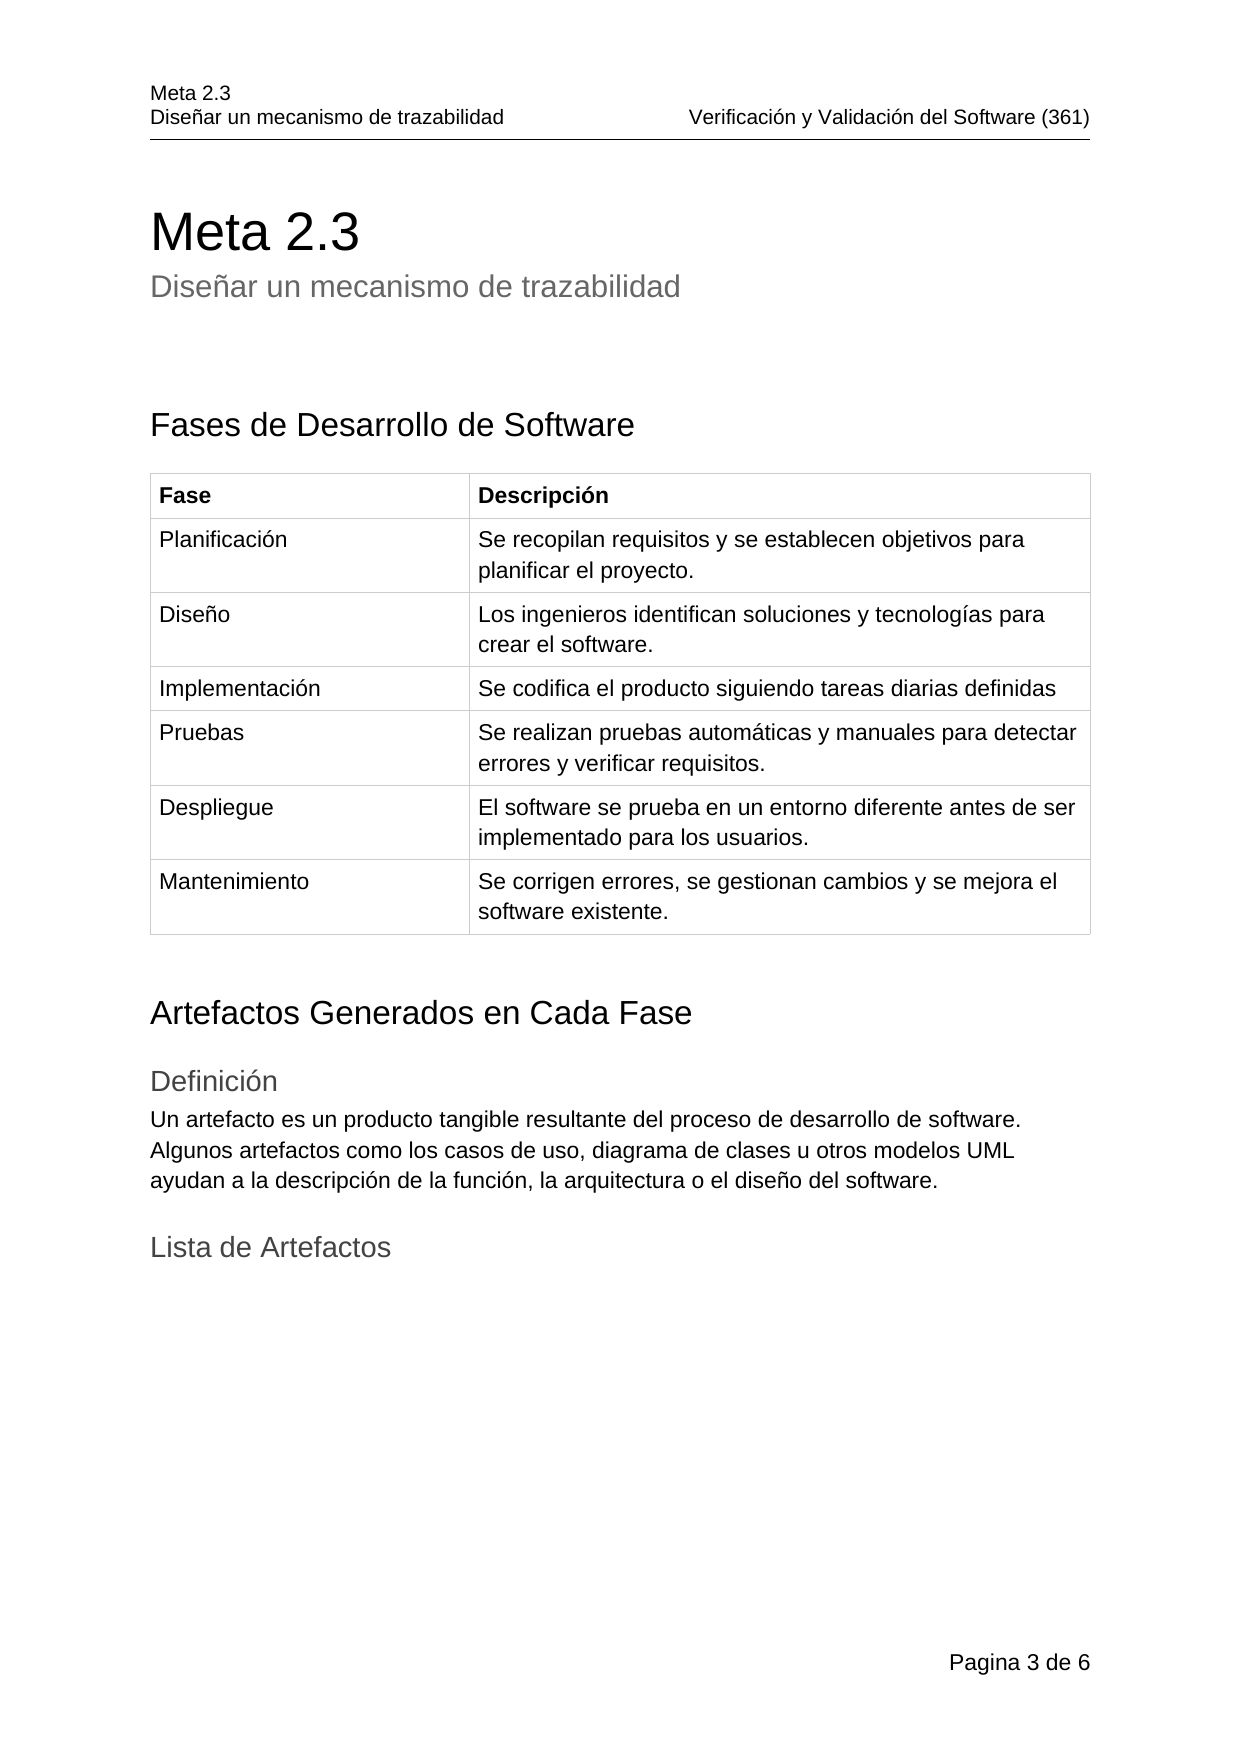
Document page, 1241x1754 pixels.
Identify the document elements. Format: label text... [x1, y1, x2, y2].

subtitle Fases de Desarrollo de Software [150, 405, 1090, 444]
table_cell Pruebas [151, 711, 469, 785]
text Un artefacto es un producto tangible resultante del proceso de desarrollo de software. Algunos artefactos como los casos de uso, diagrama de clases u otros modelos UML ayudan a la descripción de la función, la arquitectura o el diseño del software. [150, 1106, 1090, 1193]
table_cell Mantenimiento [151, 860, 469, 933]
subtitle Diseñar un mecanismo de trazabilidad [150, 268, 1090, 304]
table_header Fase [151, 474, 469, 517]
table_cell Implementación [151, 667, 469, 710]
table_cell Se corrigen errores, se gestionan cambios y se mejora el software existente. [470, 860, 1090, 933]
subtitle Artefactos Generados en Cada Fase [150, 993, 1090, 1031]
table_cell Diseño [151, 593, 469, 666]
table_cell Se realizan pruebas automáticas y manuales para detectar errores y verificar requisitos. [470, 711, 1090, 785]
table_cell Los ingenieros identifican soluciones y tecnologías para crear el software. [470, 593, 1090, 666]
subtitle Lista de Artefactos [150, 1230, 1090, 1264]
table_cell Se recopilan requisitos y se establecen objetivos para planificar el proyecto. [470, 519, 1090, 592]
table_header Descripción [470, 474, 1090, 517]
table_cell Se codifica el producto siguiendo tareas diarias definidas [470, 667, 1090, 710]
title Meta 2.3 [150, 200, 1090, 262]
table_cell Despliegue [151, 786, 469, 859]
table_cell El software se prueba en un entorno diferente antes de ser implementado para los usuarios. [470, 786, 1090, 859]
table_cell Planificación [151, 519, 469, 592]
subtitle Definición [150, 1064, 1090, 1098]
